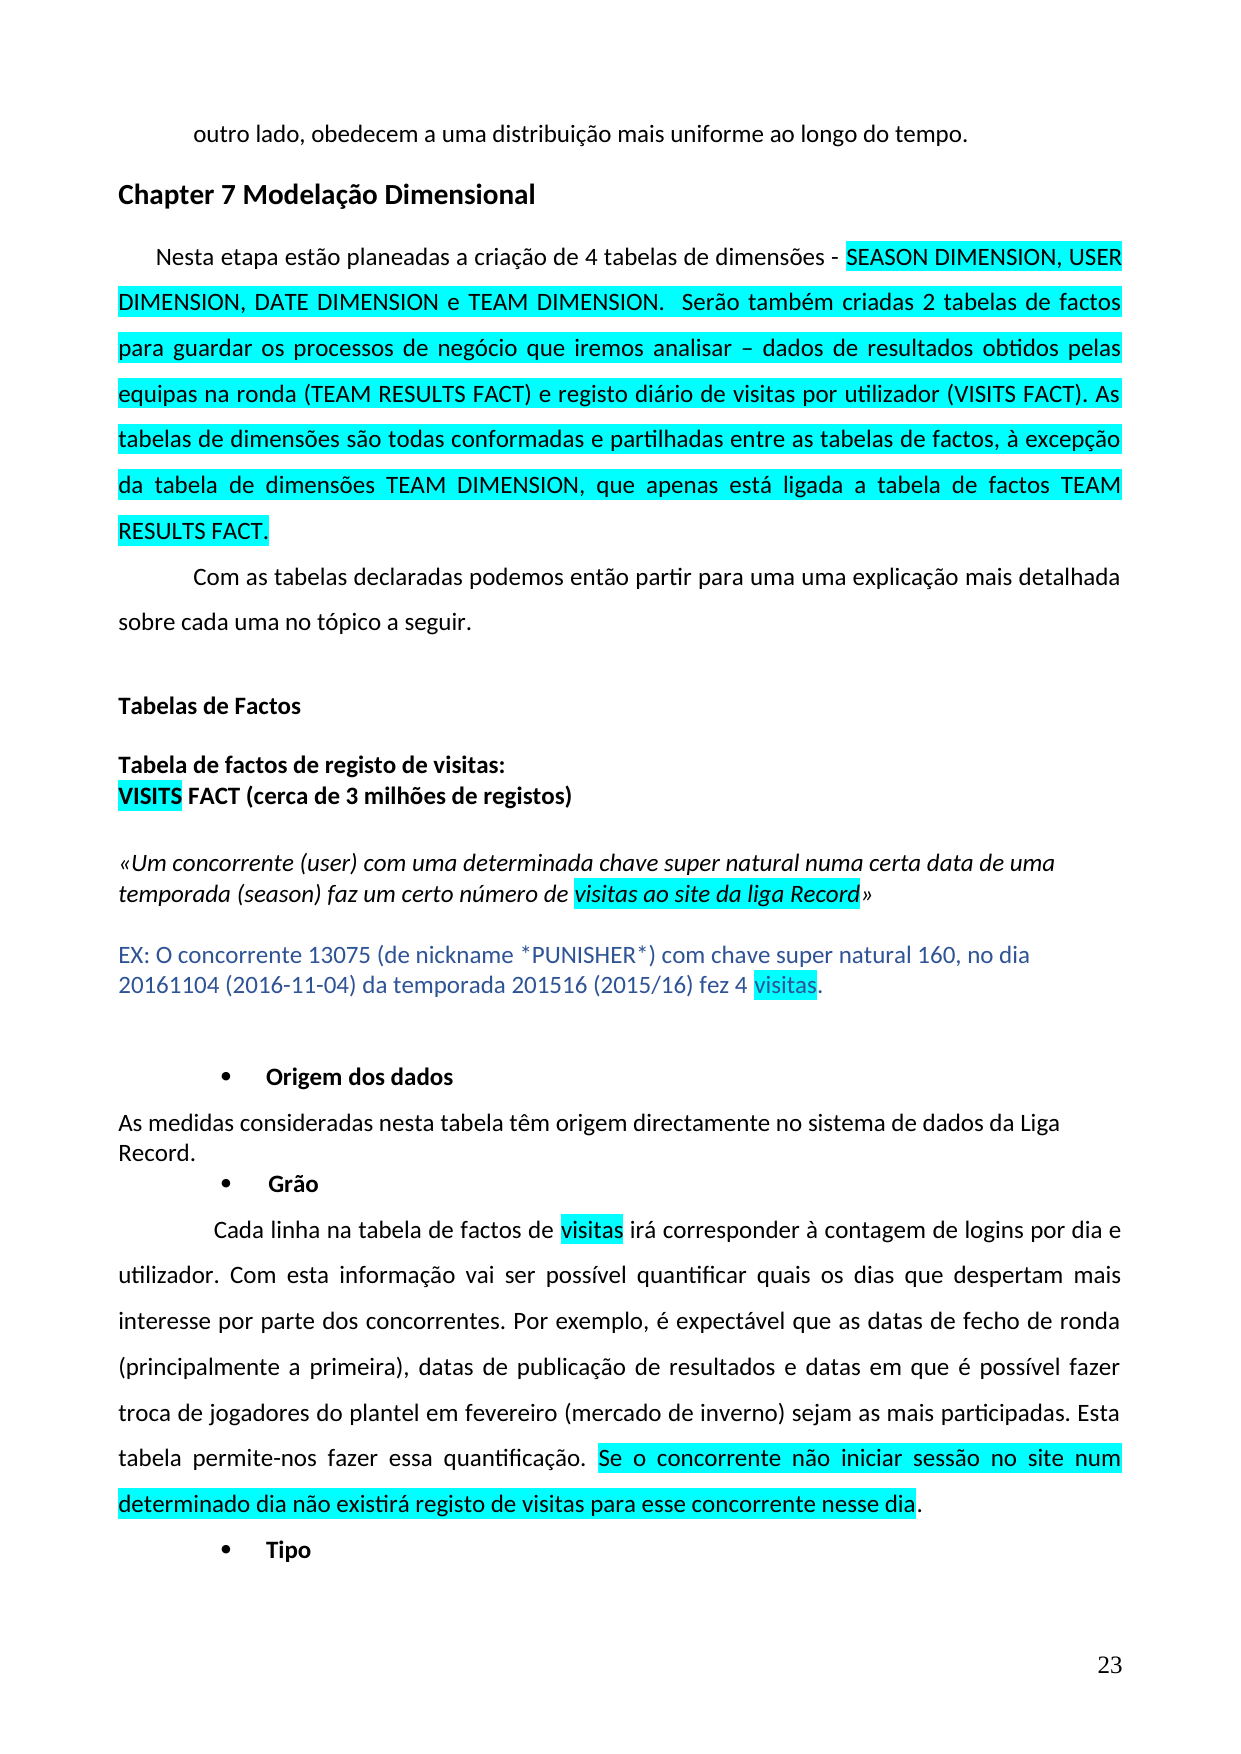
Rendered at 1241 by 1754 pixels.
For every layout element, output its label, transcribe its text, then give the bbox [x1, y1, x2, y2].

text EX: O concorrente 13075 (de nickname *PUNISHER*) com chave super natural 160, no dia 20161104 (2016-11-04) da temporada 201516 (2015/16) fez 4 visitas. [118, 939, 1122, 1000]
text «Um concorrente (user) com uma determinada chave super natural numa certa data de uma temporada (season) faz um certo número de visitas ao site da liga Record» [118, 848, 1122, 909]
text As medidas consideradas nesta tabela têm origem directamente no sistema de dados da Liga Record. [118, 1107, 1122, 1168]
text Nesta etapa estão planeadas a criação de 4 tabelas de dimensões - SEASON DIMENSION, USER DIMENSION, DATE DIMENSION e TEAM DIMENSION. Serão também criadas 2 tabelas de factos para guardar os processos de negócio que iremos analisar – dados de resultados obtidos pelas equipas na ronda (TEAM RESULTS FACT) e registo diário de visitas por utilizador (VISITS FACT). As tabelas de dimensões são todas conformadas e partilhadas entre as tabelas de factos, à excepção da tabela de dimensões TEAM DIMENSION, que apenas está ligada a tabela de factos TEAM RESULTS FACT. [118, 241, 1122, 546]
list Grão [193, 1168, 1122, 1198]
subtitle Tabela de factos de registo de visitas: VISITS FACT (cerca de 3 milhões de registos) [118, 749, 1122, 811]
subtitle Modelação Dimensional [118, 176, 1122, 212]
text Com as tabelas declaradas podemos então partir para uma uma explicação mais detalhada sobre cada uma no tópico a seguir. [118, 561, 1122, 637]
subtitle Tabelas de Factos [118, 690, 1122, 720]
list Origem dos dados [193, 1061, 1122, 1092]
text Cada linha na tabela de factos de visitas irá corresponder à contagem de logins por dia e utilizador. Com esta informação vai ser possível quantificar quais os dias que despertam mais interesse por parte dos concorrentes. Por exemplo, é expectável que as datas de fecho de ronda (principalmente a primeira), datas de publicação de resultados e datas em que é possível fazer troca de jogadores do plantel em fevereiro (mercado de inverno) sejam as mais participadas. Esta tabela permite-nos fazer essa quantificação. Se o concorrente não iniciar sessão no site num determinado dia não existirá registo de visitas para esse concorrente nesse dia. [118, 1214, 1122, 1519]
list Tipo [222, 1534, 1122, 1564]
list outro lado, obedecem a uma distribuição mais uniforme ao longo do tempo. [156, 118, 1122, 149]
